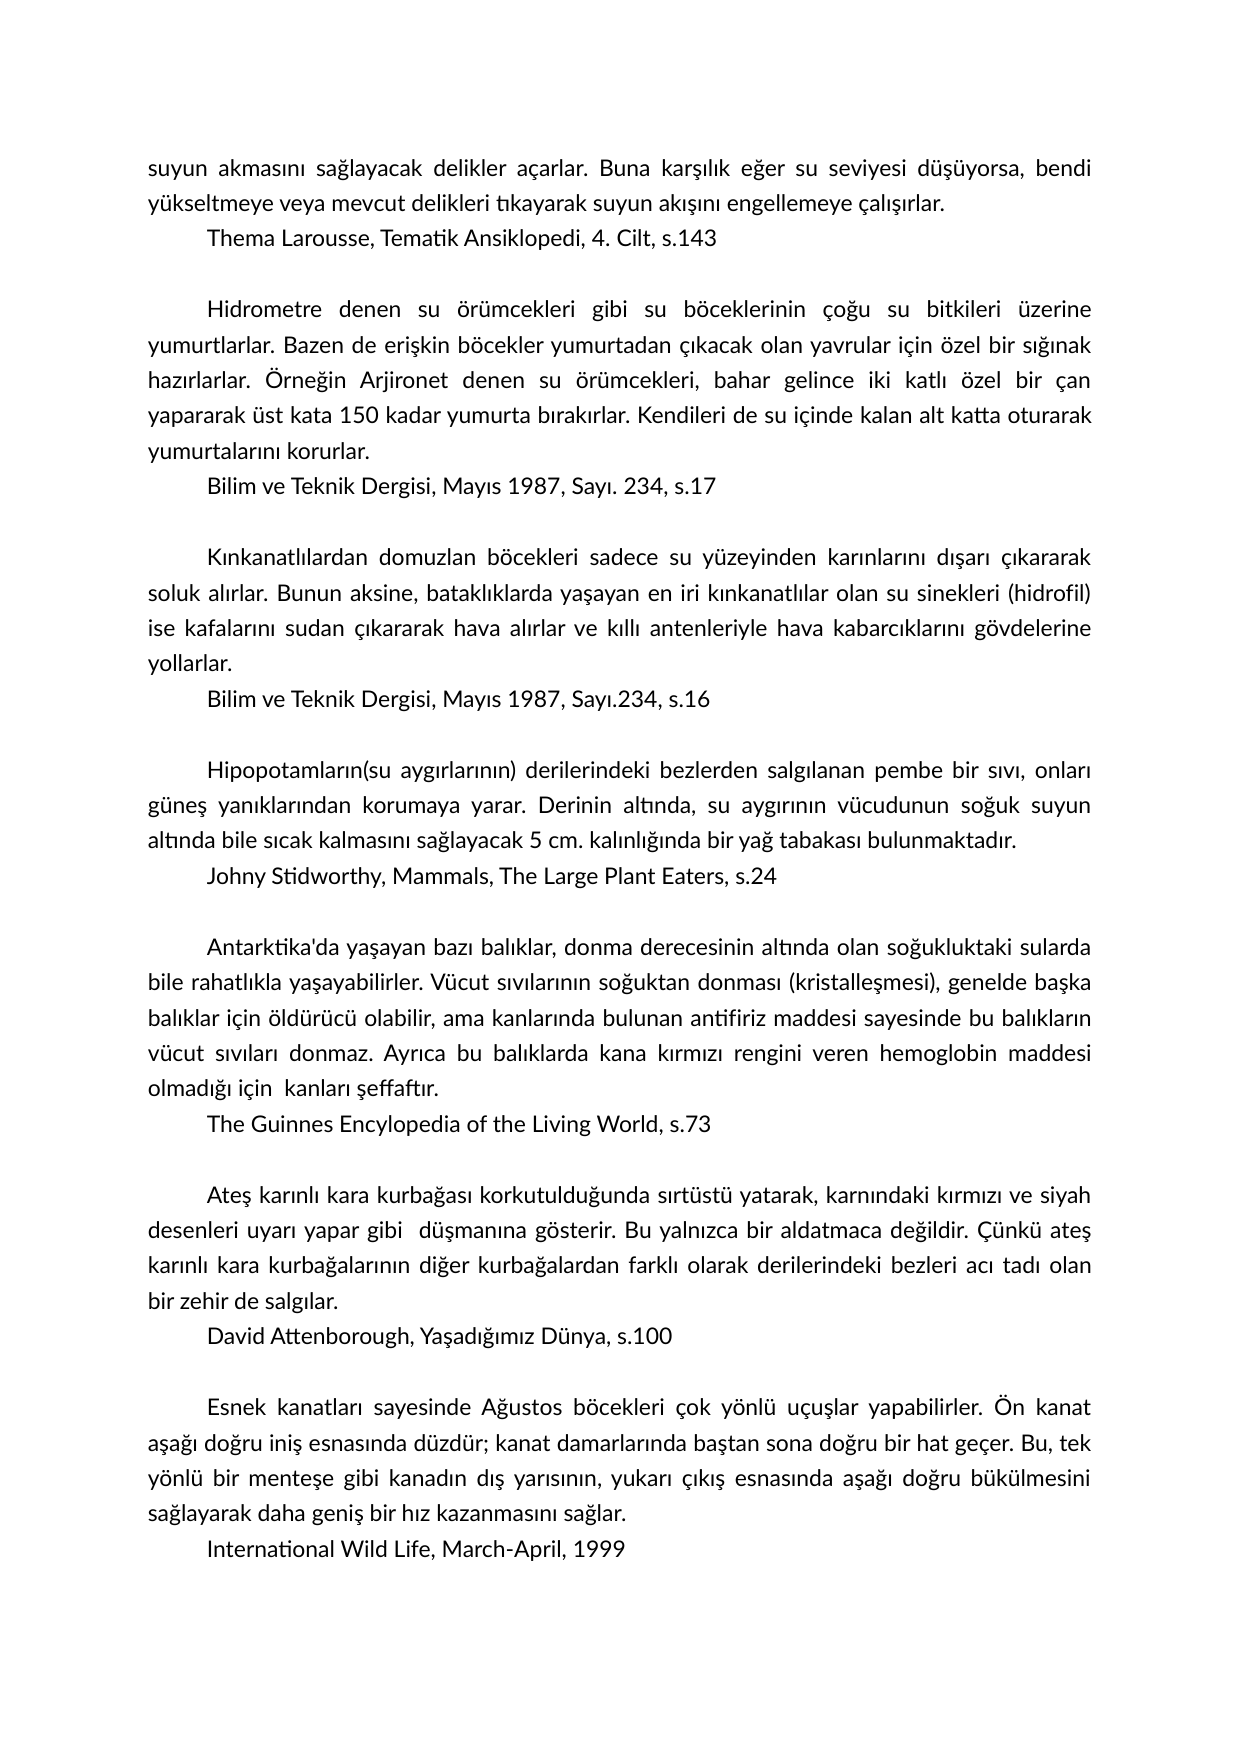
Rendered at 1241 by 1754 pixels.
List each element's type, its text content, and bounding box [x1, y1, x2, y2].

text suyun akmasını sağlayacak delikler açarlar. Buna karşılık eğer su seviyesi düşüyorsa, bendi yükseltmeye veya mevcut delikleri tıkayarak suyun akışını engellemeye çalışırlar. [148, 148, 1093, 218]
text Johny Stidworthy, Mammals, The Large Plant Eaters, s.24 [148, 856, 1093, 891]
text Antarktika'da yaşayan bazı balıklar, donma derecesinin altında olan soğukluktaki sularda bile rahatlıkla yaşayabilirler. Vücut sıvılarının soğuktan donması (kristalleşmesi), genelde başka balıklar için öldürücü olabilir, ama kanlarında bulunan antifiriz maddesi sayesinde bu balıkların vücut sıvıları donmaz. Ayrıca bu balıklarda kana kırmızı rengini veren hemoglobin maddesi olmadığı için kanları şeffaftır. [148, 927, 1093, 1104]
text Bilim ve Teknik Dergisi, Mayıs 1987, Sayı.234, s.16 [148, 679, 1093, 714]
text Thema Larousse, Tematik Ansiklopedi, 4. Cilt, s.143 [148, 218, 1093, 254]
text The Guinnes Encylopedia of the Living World, s.73 [148, 1104, 1093, 1139]
text Ateş karınlı kara kurbağası korkutulduğunda sırtüstü yatarak, karnındaki kırmızı ve siyah desenleri uyarı yapar gibi düşmanına gösterir. Bu yalnızca bir aldatmaca değildir. Çünkü ateş karınlı kara kurbağalarının diğer kurbağalardan farklı olarak derilerindeki bezleri acı tadı olan bir zehir de salgılar. [148, 1175, 1093, 1316]
text Hidrometre denen su örümcekleri gibi su böceklerinin çoğu su bitkileri üzerine yumurtlarlar. Bazen de erişkin böcekler yumurtadan çıkacak olan yavrular için özel bir sığınak hazırlarlar. Örneğin Arjironet denen su örümcekleri, bahar gelince iki katlı özel bir çan yapararak üst kata 150 kadar yumurta bırakırlar. Kendileri de su içinde kalan alt katta oturarak yumurtalarını korurlar. [148, 289, 1093, 466]
text International Wild Life, March-April, 1999 [148, 1529, 1093, 1564]
text Bilim ve Teknik Dergisi, Mayıs 1987, Sayı. 234, s.17 [148, 466, 1093, 502]
text Hipopotamların(su aygırlarının) derilerindeki bezlerden salgılanan pembe bir sıvı, onları güneş yanıklarından korumaya yarar. Derinin altında, su aygırının vücudunun soğuk suyun altında bile sıcak kalmasını sağlayacak 5 cm. kalınlığında bir yağ tabakası bulunmaktadır. [148, 750, 1093, 856]
text David Attenborough, Yaşadığımız Dünya, s.100 [148, 1316, 1093, 1352]
text Esnek kanatları sayesinde Ağustos böcekleri çok yönlü uçuşlar yapabilirler. Ön kanat aşağı doğru iniş esnasında düzdür; kanat damarlarında baştan sona doğru bir hat geçer. Bu, tek yönlü bir menteşe gibi kanadın dış yarısının, yukarı çıkış esnasında aşağı doğru bükülmesini sağlayarak daha geniş bir hız kazanmasını sağlar. [148, 1387, 1093, 1529]
text Kınkanatlılardan domuzlan böcekleri sadece su yüzeyinden karınlarını dışarı çıkararak soluk alırlar. Bunun aksine, bataklıklarda yaşayan en iri kınkanatlılar olan su sinekleri (hidrofil) ise kafalarını sudan çıkararak hava alırlar ve kıllı antenleriyle hava kabarcıklarını gövdelerine yollarlar. [148, 537, 1093, 679]
